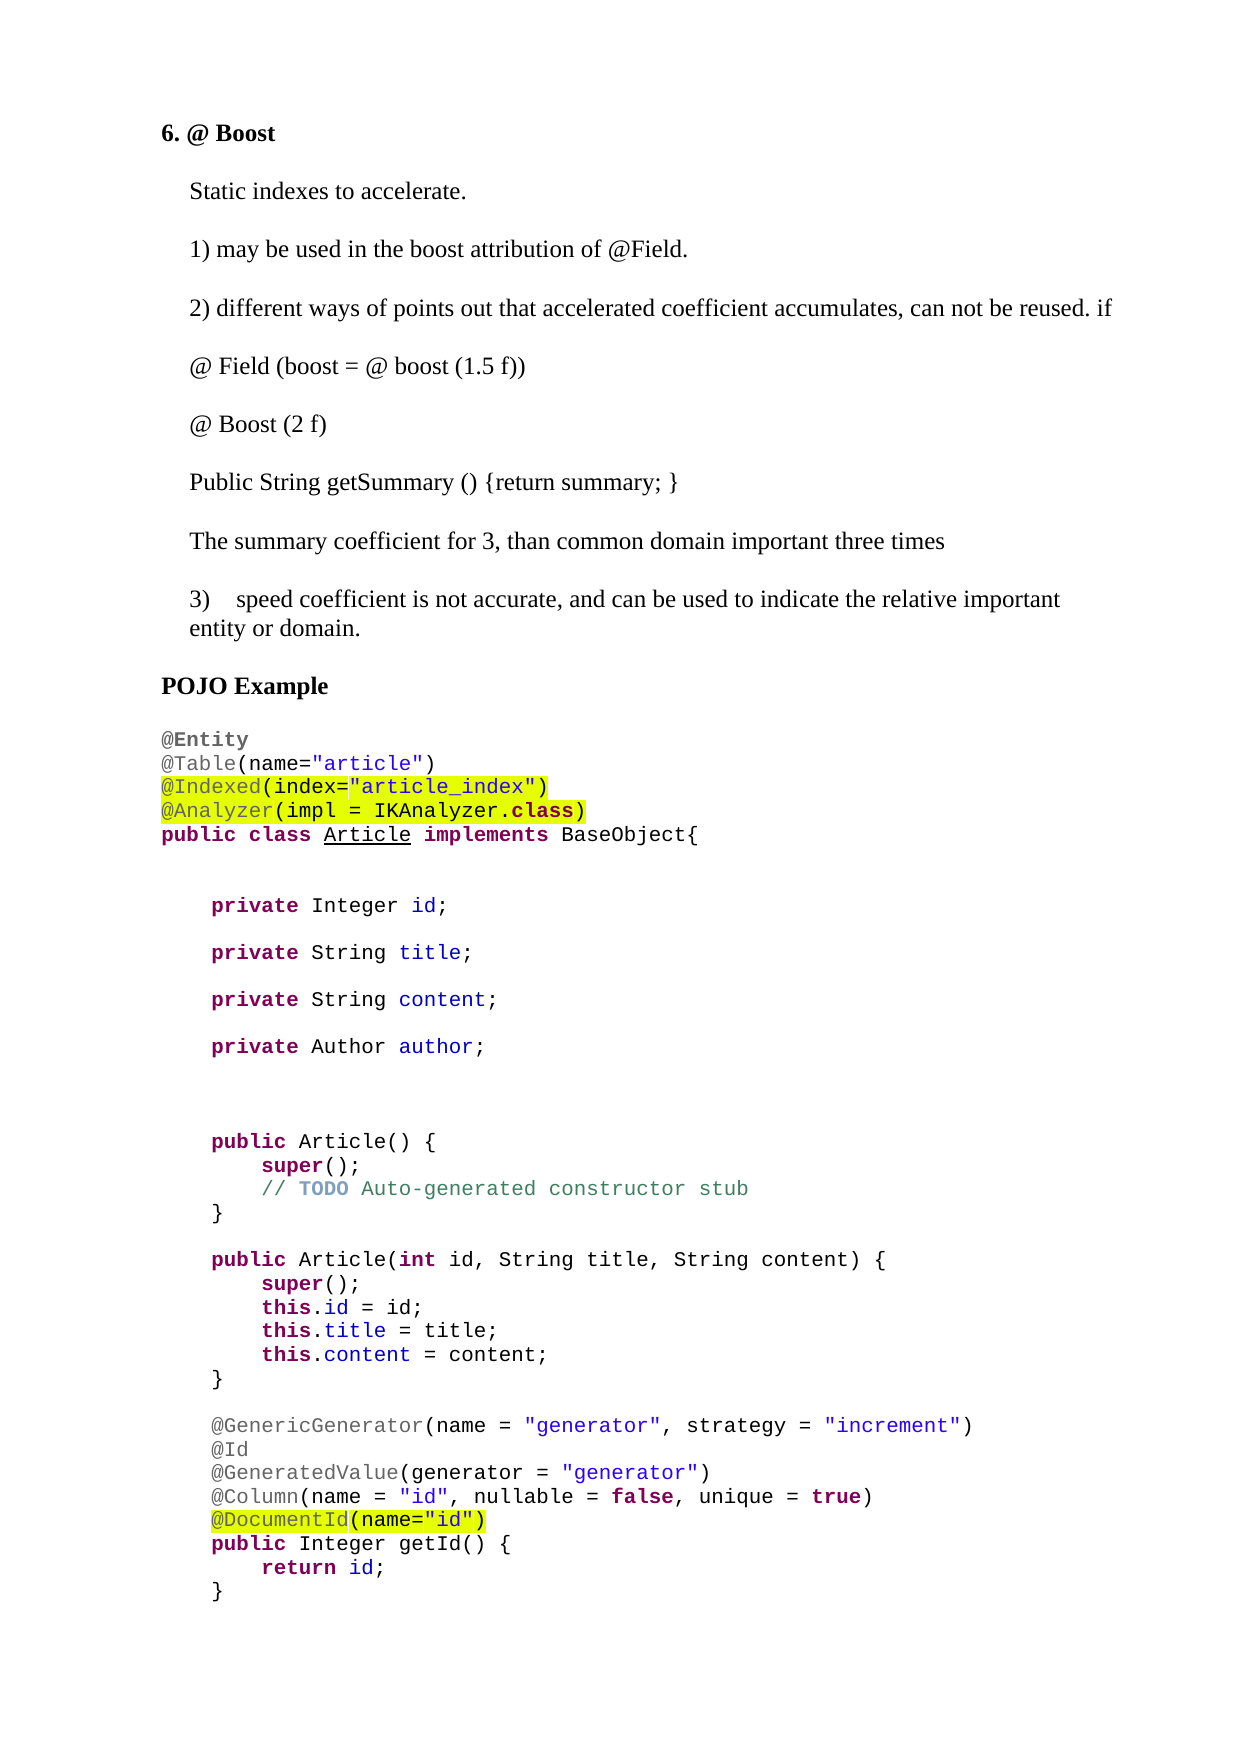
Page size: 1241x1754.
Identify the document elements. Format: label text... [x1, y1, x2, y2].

text private Author author; [161, 1037, 1122, 1060]
text super(); [161, 1155, 1122, 1178]
text public class Article implements BaseObject{ [161, 824, 1122, 847]
text The summary coefficient for 3, than common domain important three times [189, 526, 1122, 554]
text } [161, 1580, 1122, 1604]
text @Column(name = "id", nullable = false, unique = true) [161, 1486, 1122, 1509]
list speed coefficient is not accurate, and can be used to indicate the relative important entity or domain. [189, 584, 1122, 641]
text Public String getSummary () {return summary; } [189, 467, 1122, 496]
text } [161, 1368, 1122, 1391]
text @GeneratedValue(generator = "generator") [161, 1462, 1122, 1486]
text @Indexed(index="article_index") [161, 776, 1122, 800]
text 6. @ Boost [161, 118, 1122, 147]
text POJO Example [161, 671, 1122, 700]
text public Integer getId() { [161, 1533, 1122, 1557]
text @ Boost (2 f) [189, 409, 1122, 438]
text @ Field (boost = @ boost (1.5 f)) [189, 351, 1122, 380]
text } [161, 1202, 1122, 1226]
text super(); [161, 1273, 1122, 1297]
text @GenericGenerator(name = "generator", strategy = "increment") [161, 1415, 1122, 1438]
text this.id = id; [161, 1297, 1122, 1320]
text private Integer id; [161, 895, 1122, 918]
text @DocumentId(name="id") [161, 1509, 1122, 1533]
text 2) different ways of points out that accelerated coefficient accumulates, can not be reused. if [189, 293, 1122, 322]
text @Id [161, 1438, 1122, 1462]
text @Table(name="article") [161, 753, 1122, 776]
text return id; [161, 1557, 1122, 1580]
text private String content; [161, 989, 1122, 1013]
text this.content = content; [161, 1344, 1122, 1368]
text public Article(int id, String title, String content) { [161, 1249, 1122, 1273]
text Static indexes to accelerate. [189, 176, 1122, 205]
text @Entity [161, 729, 1122, 753]
text 1) may be used in the boost attribution of @Field. [189, 234, 1122, 263]
text @Analyzer(impl = IKAnalyzer.class) [161, 800, 1122, 824]
text public Article() { [161, 1131, 1122, 1155]
text private String title; [161, 942, 1122, 966]
text // TODO Auto-generated constructor stub [161, 1178, 1122, 1202]
text this.title = title; [161, 1320, 1122, 1344]
